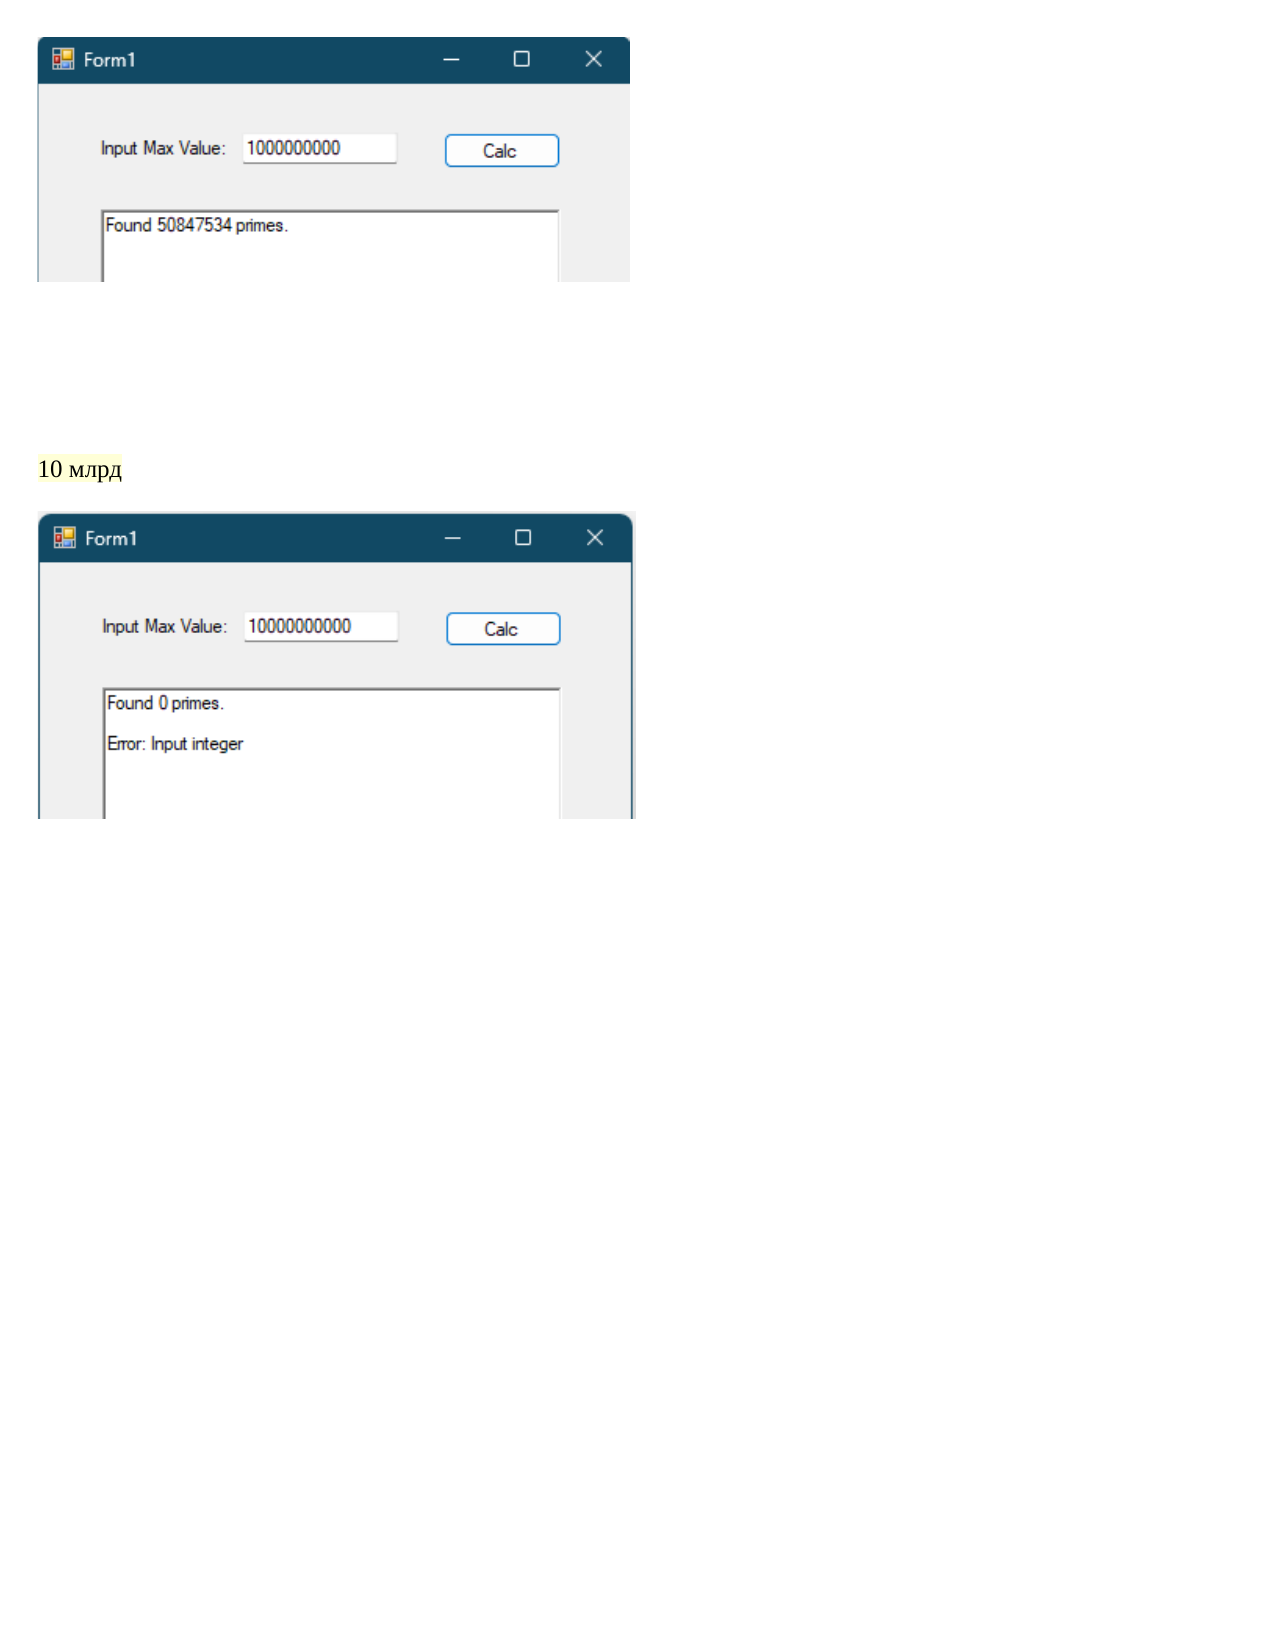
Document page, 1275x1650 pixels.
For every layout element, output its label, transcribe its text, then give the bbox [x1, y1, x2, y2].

picture [37, 37, 630, 282]
text 10 млрд [37, 454, 1237, 482]
picture [37, 511, 636, 819]
